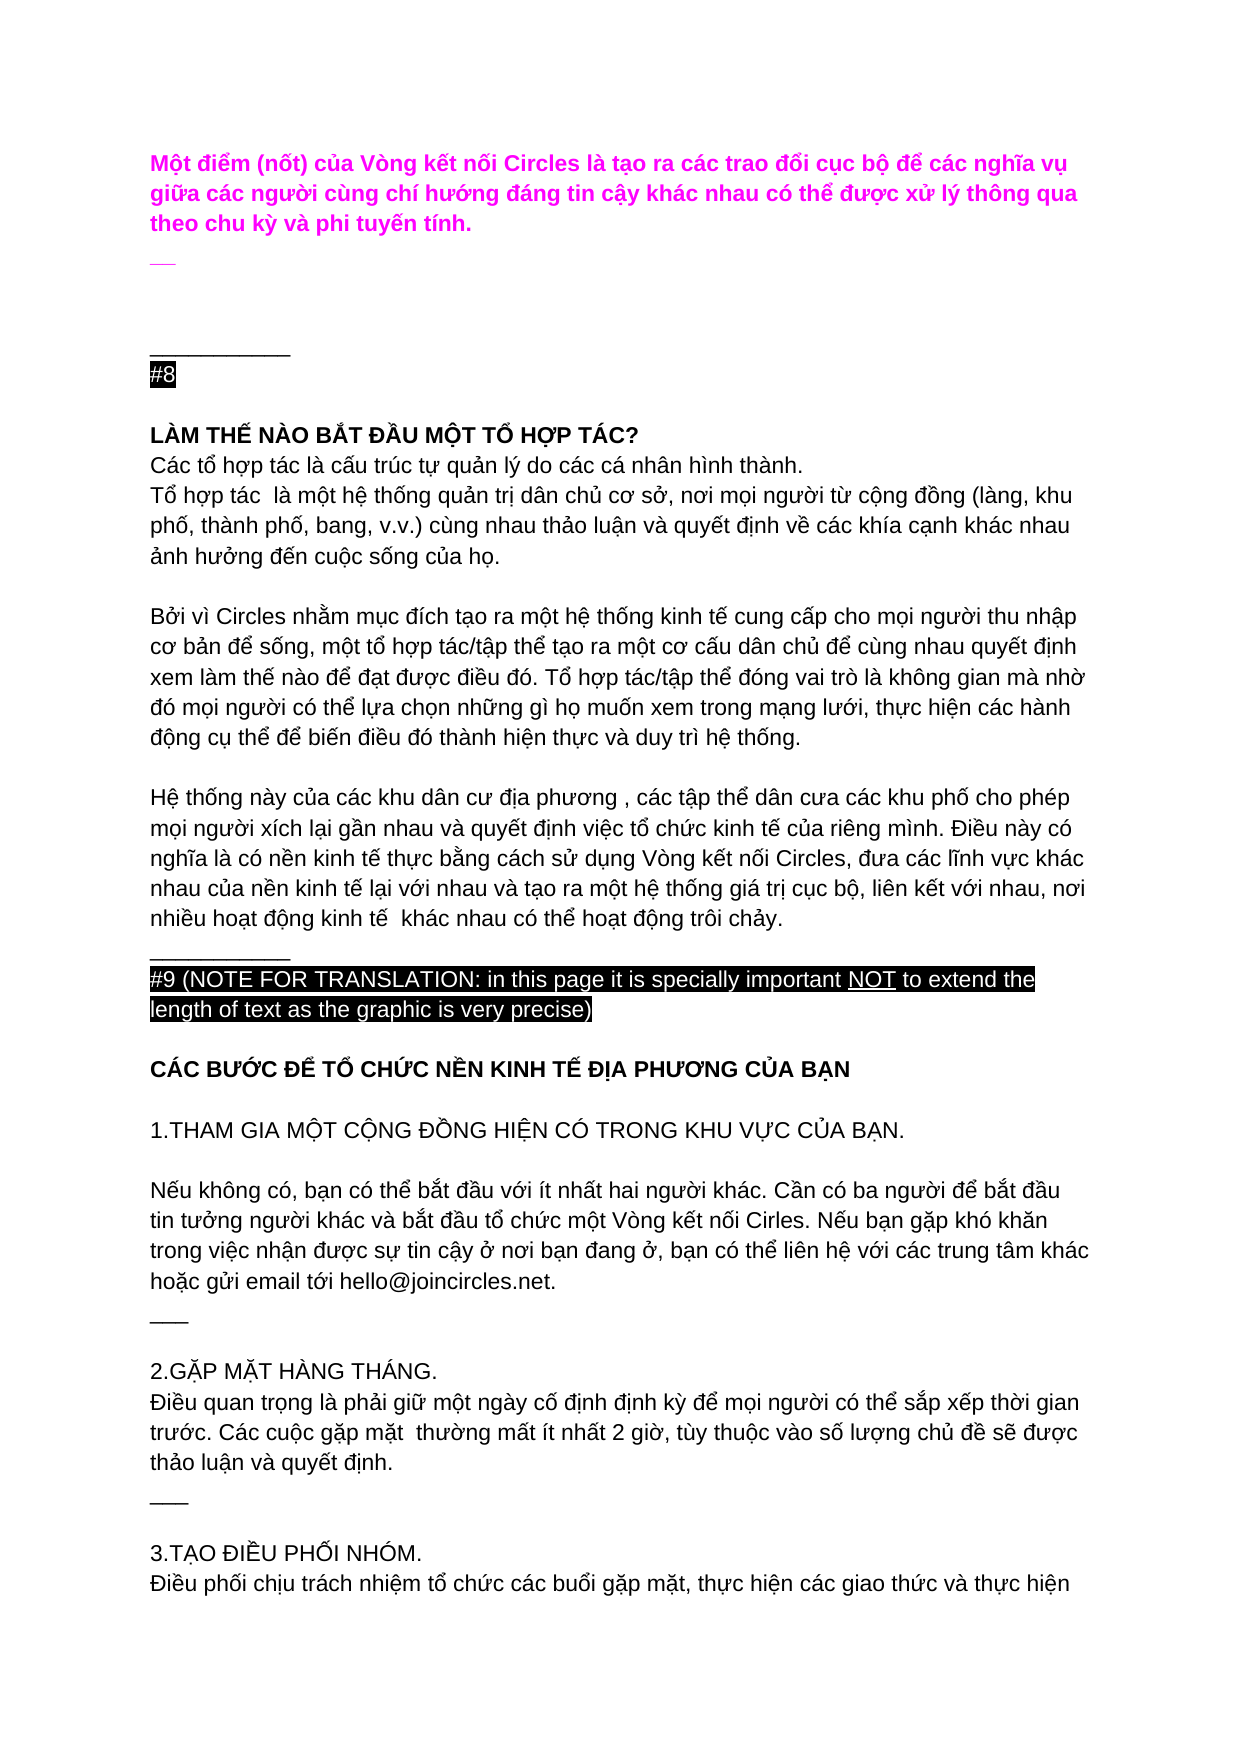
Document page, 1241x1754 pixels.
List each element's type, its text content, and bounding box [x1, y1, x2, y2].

text Các tổ hợp tác là cấu trúc tự quản lý do các cá nhân hình thành. [150, 452, 1090, 478]
text LÀM THẾ NÀO BẮT ĐẦU MỘT TỔ HỢP TÁC? [150, 422, 1090, 448]
text Tổ hợp tác là một hệ thống quản trị dân chủ cơ sở, nơi mọi người từ cộng đồng (làng, khu phố, thành phố, bang, v.v.) cùng nhau thảo luận và quyết định về các khía cạnh khác nhau ảnh hưởng đến cuộc sống của họ. [150, 482, 1090, 569]
text #9 (NOTE FOR TRANSLATION: in this page it is specially important NOT to extend the length of text as the graphic is very precise) [150, 966, 1090, 1022]
text 1.THAM GIA MỘT CỘNG ĐỒNG HIỆN CÓ TRONG KHU VỰC CỦA BẠN. [150, 1117, 1090, 1143]
text CÁC BƯỚC ĐỂ TỔ CHỨC NỀN KINH TẾ ĐỊA PHƯƠNG CỦA BẠN [150, 1056, 1090, 1083]
text Một điểm (nốt) của Vòng kết nối Circles là tạo ra các trao đổi cục bộ để các nghĩa vụ giữa các người cùng chí hướng đáng tin cậy khác nhau có thể được xử lý thông qua theo chu kỳ và phi tuyến tính. [150, 150, 1090, 237]
text Hệ thống này của các khu dân cư địa phương , các tập thể dân cưa các khu phố cho phép mọi người xích lại gần nhau và quyết định việc tổ chức kinh tế của riêng mình. Điều này có nghĩa là có nền kinh tế thực bằng cách sử dụng Vòng kết nối Circles, đưa các lĩnh vực khác nhau của nền kinh tế lại với nhau và tạo ra một hệ thống giá trị cục bộ, liên kết với nhau, nơi nhiều hoạt động kinh tế khác nhau có thể hoạt động trôi chảy. [150, 784, 1090, 932]
text ___________ [150, 331, 1090, 358]
text Điều quan trọng là phải giữ một ngày cố định định kỳ để mọi người có thể sắp xếp thời gian trước. Các cuộc gặp mặt thường mất ít nhất 2 giờ, tùy thuộc vào số lượng chủ đề sẽ được thảo luận và quyết định. ___ [150, 1388, 1090, 1506]
text ___________ [150, 935, 1090, 962]
text #8 [150, 361, 1090, 388]
text 3.TẠO ĐIỀU PHỐI NHÓM. [150, 1539, 1090, 1566]
text 2.GẶP MẶT HÀNG THÁNG. [150, 1358, 1090, 1385]
text Bởi vì Circles nhằm mục đích tạo ra một hệ thống kinh tế cung cấp cho mọi người thu nhập cơ bản để sống, một tổ hợp tác/tập thể tạo ra một cơ cấu dân chủ để cùng nhau quyết định xem làm thế nào để đạt được điều đó. Tổ hợp tác/tập thể đóng vai trò là không gian mà nhờ đó mọi người có thể lựa chọn những gì họ muốn xem trong mạng lưới, thực hiện các hành động cụ thể để biến điều đó thành hiện thực và duy trì hệ thống. [150, 603, 1090, 750]
text __ [150, 241, 1090, 267]
text Điều phối chịu trách nhiệm tổ chức các buổi gặp mặt, thực hiện các giao thức và thực hiện [150, 1570, 1090, 1596]
text Nếu không có, bạn có thể bắt đầu với ít nhất hai người khác. Cần có ba người để bắt đầu tin tưởng người khác và bắt đầu tổ chức một Vòng kết nối Cirles. Nếu bạn gặp khó khăn trong việc nhận được sự tin cậy ở nơi bạn đang ở, bạn có thể liên hệ với các trung tâm khác hoặc gửi email tới hello@joincircles.net. ___ [150, 1177, 1090, 1324]
